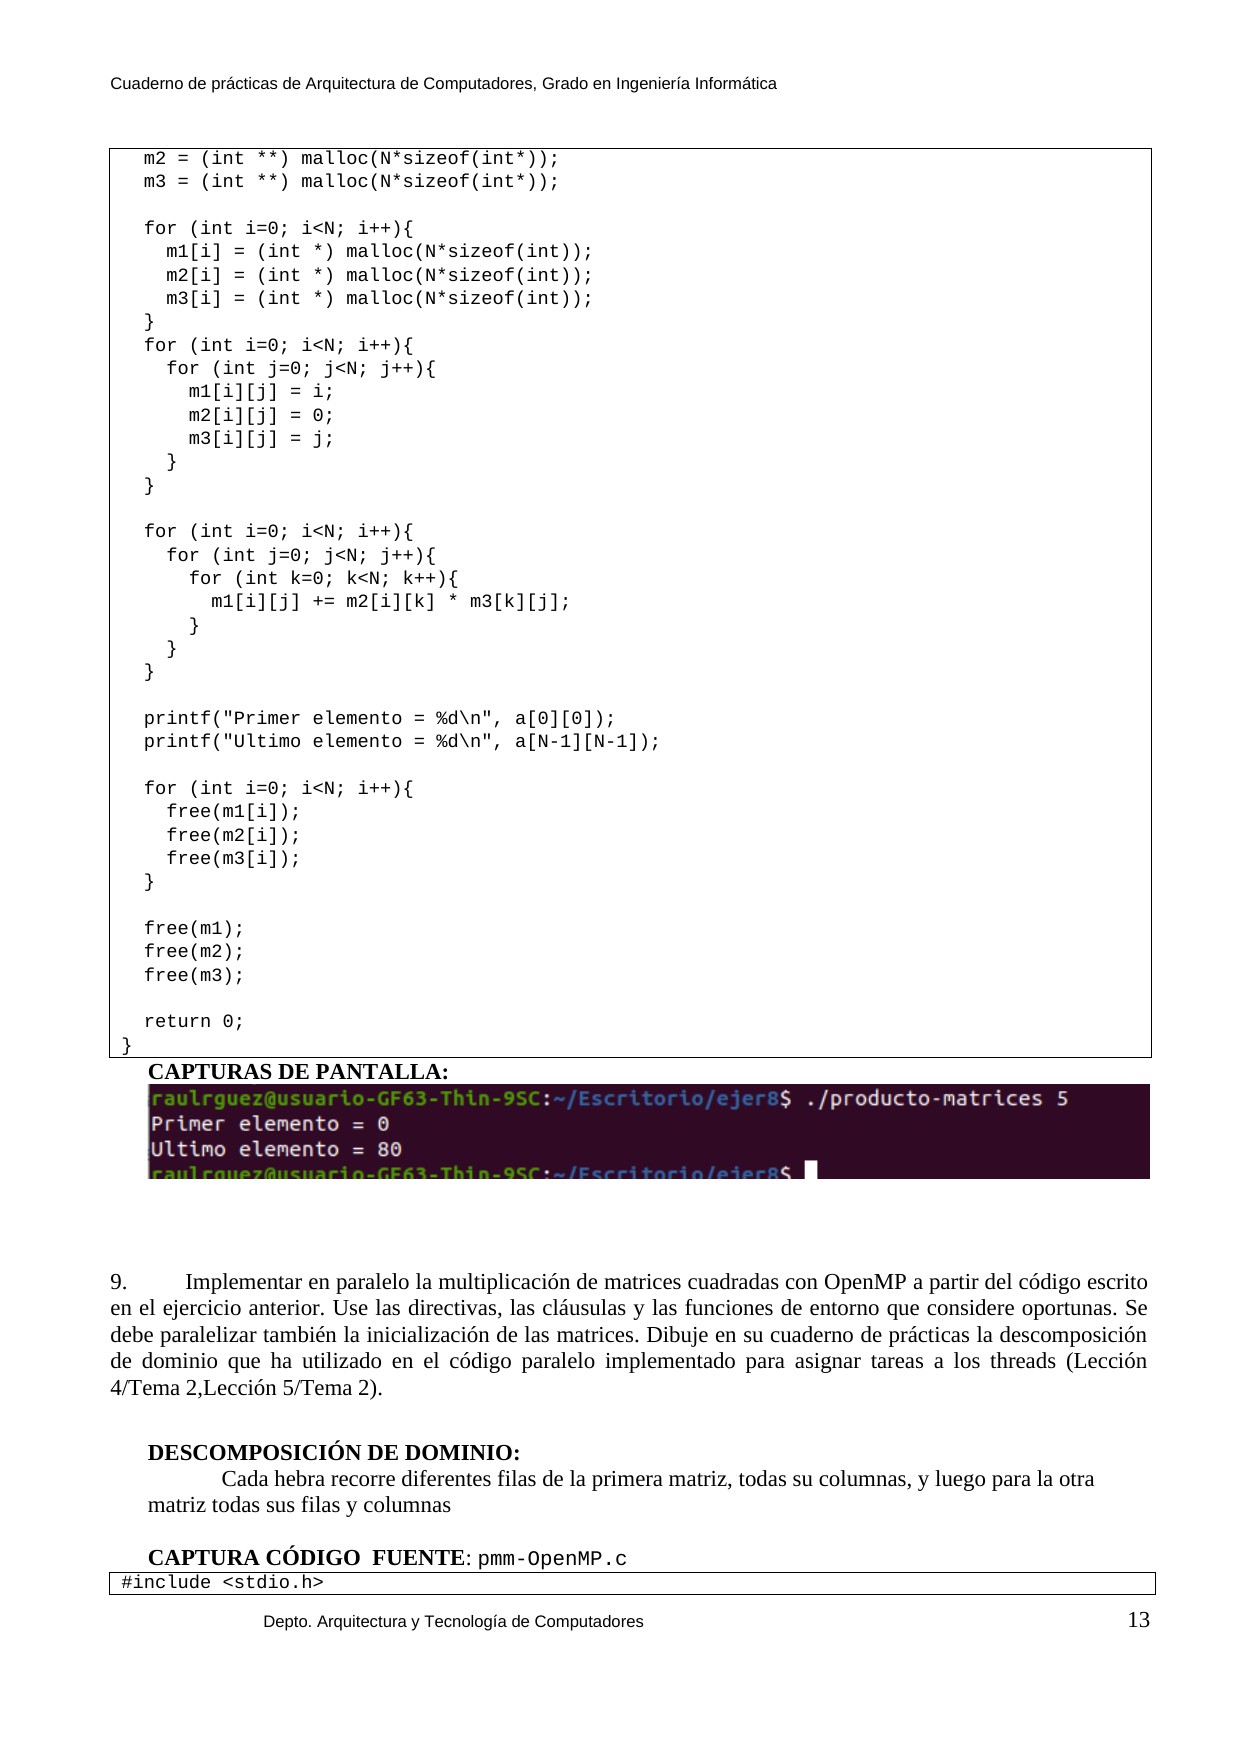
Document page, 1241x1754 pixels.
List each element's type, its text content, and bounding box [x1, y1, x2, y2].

picture [147, 1084, 1150, 1179]
text CAPTURAS DE PANTALLA: [148, 1058, 1150, 1084]
list Implementar en paralelo la multiplicación de matrices cuadradas con OpenMP a partir del código escrito en el ejercicio anterior. Use las directivas, las cláusulas y las funciones de entorno que considere oportunas. Se debe paralelizar también la inicialización de las matrices. Dibuje en su cuaderno de prácticas la descomposición de dominio que ha utilizado en el código paralelo implementado para asignar tareas a los threads (Lección 4/Tema 2,Lección 5/Tema 2). [110, 1268, 1150, 1400]
text CAPTURA CÓDIGO FUENTE: pmm-OpenMP.c [148, 1544, 1150, 1572]
table_header #include <stdio.h> [110, 1573, 1155, 1594]
text Cada hebra recorre diferentes filas de la primera matriz, todas su columnas, y luego para la otra matriz todas sus filas y columnas [148, 1465, 1150, 1518]
table_header m2 = (int **) malloc(N*sizeof(int*)); m3 = (int **) malloc(N*sizeof(int*)); for (int i=0; i<N; i++){ m1[i] = (int *) malloc(N*sizeof(int)); m2[i] = (int *) malloc(N*sizeof(int)); m3[i] = (int *) malloc(N*sizeof(int)); } for (int i=0; i<N; i++){ for (int j=0; j<N; j++){ m1[i][j] = i; m2[i][j] = 0; m3[i][j] = j; } } for (int i=0; i<N; i++){ for (int j=0; j<N; j++){ for (int k=0; k<N; k++){ m1[i][j] += m2[i][k] * m3[k][j]; } } } printf("Primer elemento = %d\n", a[0][0]); printf("Ultimo elemento = %d\n", a[N-1][N-1]); for (int i=0; i<N; i++){ free(m1[i]); free(m2[i]); free(m3[i]); } free(m1); free(m2); free(m3); return 0; } [110, 149, 1151, 1057]
text DESCOMPOSICIÓN DE DOMINIO: [148, 1439, 1150, 1465]
